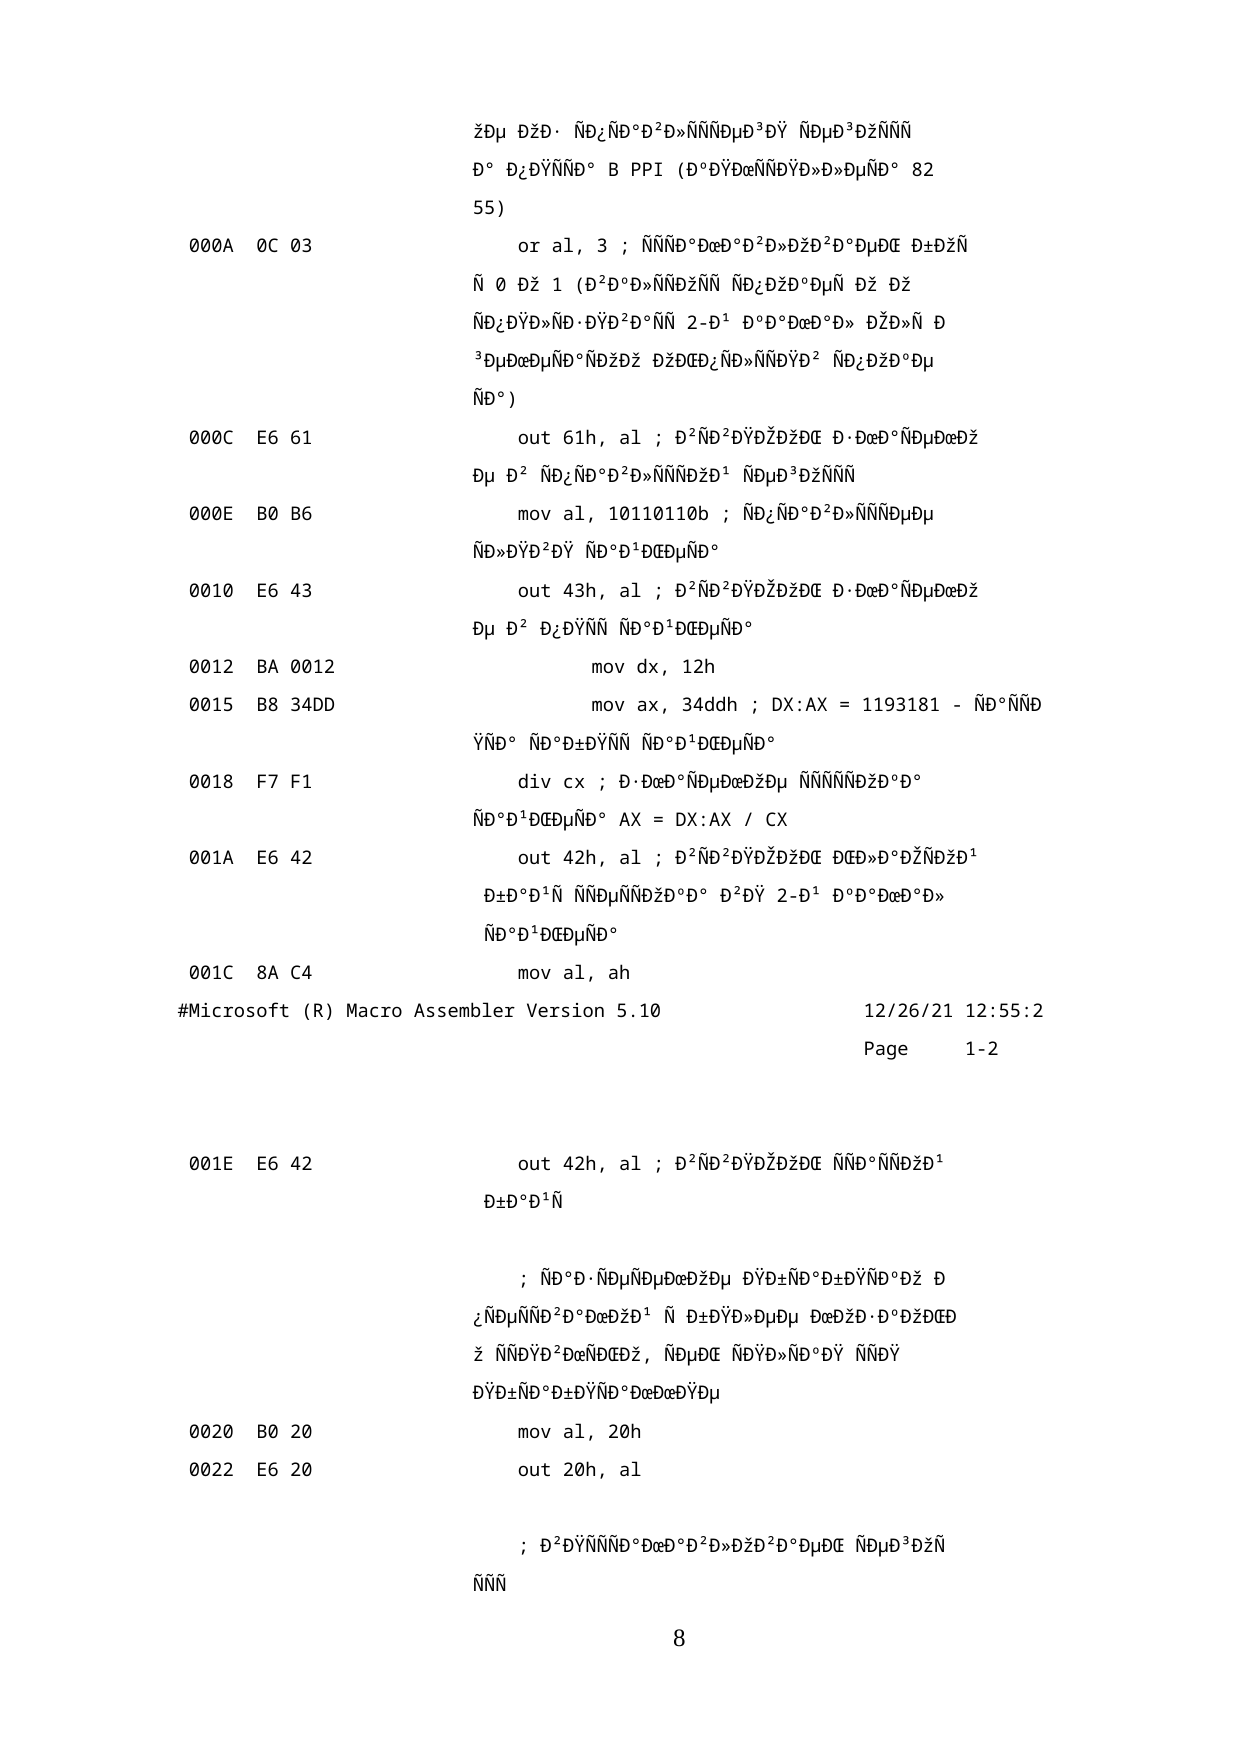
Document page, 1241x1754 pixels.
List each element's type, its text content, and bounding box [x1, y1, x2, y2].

text 0020 B0 20 mov al, 20h [177, 1418, 1181, 1443]
text 0018 F7 F1 div cx ; Ð·ÐœÐ°ÑÐµÐœÐžÐµ ÑÑÑÑÑÐžÐºÐ° [177, 768, 1181, 793]
text Page 1-2 [177, 1036, 1181, 1061]
text ³ÐµÐœÐµÑÐ°ÑÐžÐž ÐžÐŒÐ¿ÑÐ»ÑÑÐŸÐ² ÑÐ¿ÐžÐºÐµ [177, 347, 1181, 373]
text Ñ 0 Ðž 1 (Ð²ÐºÐ»ÑÑÐžÑÑ ÑÐ¿ÐžÐºÐµÑ Ðž Ðž [177, 271, 1181, 297]
text #Microsoft (R) Macro Assembler Version 5.10 12/26/21 12:55:2 [177, 997, 1181, 1023]
text 0012 BA 0012 mov dx, 12h [177, 653, 1181, 679]
text 0010 E6 43 out 43h, al ; Ð²ÑÐ²ÐŸÐŽÐžÐŒ Ð·ÐœÐ°ÑÐµÐœÐž [177, 577, 1181, 602]
text 001E E6 42 out 42h, al ; Ð²ÑÐ²ÐŸÐŽÐžÐŒ ÑÑÐ°ÑÑÐžÐ¹ [177, 1150, 1181, 1176]
text ŸÑÐ° ÑÐ°Ð±ÐŸÑÑ ÑÐ°Ð¹ÐŒÐµÑÐ° [177, 730, 1181, 755]
text 001C 8A C4 mov al, ah [177, 959, 1181, 985]
text ÑÑÑ [177, 1571, 1181, 1596]
text ÑÐ°) [177, 386, 1181, 411]
text Ðµ Ð² ÑÐ¿ÑÐ°Ð²Ð»ÑÑÑÐžÐ¹ ÑÐµÐ³ÐžÑÑÑ [177, 462, 1181, 488]
text ; Ð²ÐŸÑÑÑÐ°ÐœÐ°Ð²Ð»ÐžÐ²Ð°ÐµÐŒ ÑÐµÐ³ÐžÑ [177, 1533, 1181, 1558]
text 0015 B8 34DD mov ax, 34ddh ; DX:AX = 1193181 - ÑÐ°ÑÑÐ [177, 692, 1181, 717]
text Ðµ Ð² Ð¿ÐŸÑÑ ÑÐ°Ð¹ÐŒÐµÑÐ° [177, 615, 1181, 641]
text Ð±Ð°Ð¹Ñ [177, 1188, 1181, 1214]
text ÑÐ¿ÐŸÐ»ÑÐ·ÐŸÐ²Ð°ÑÑ 2-Ð¹ ÐºÐ°ÐœÐ°Ð» ÐŽÐ»Ñ Ð [177, 309, 1181, 335]
text 55) [177, 194, 1181, 220]
text 001A E6 42 out 42h, al ; Ð²ÑÐ²ÐŸÐŽÐžÐŒ ÐŒÐ»Ð°ÐŽÑÐžÐ¹ [177, 844, 1181, 870]
text Ð±Ð°Ð¹Ñ ÑÑÐµÑÑÐžÐºÐ° Ð²ÐŸ 2-Ð¹ ÐºÐ°ÐœÐ°Ð» [177, 883, 1181, 908]
text 000C E6 61 out 61h, al ; Ð²ÑÐ²ÐŸÐŽÐžÐŒ Ð·ÐœÐ°ÑÐµÐœÐž [177, 424, 1181, 449]
text ¿ÑÐµÑÑÐ²Ð°ÐœÐžÐ¹ Ñ Ð±ÐŸÐ»ÐµÐµ ÐœÐžÐ·ÐºÐžÐŒÐ [177, 1303, 1181, 1329]
text 000E B0 B6 mov al, 10110110b ; ÑÐ¿ÑÐ°Ð²Ð»ÑÑÑÐµÐµ [177, 500, 1181, 526]
text ; ÑÐ°Ð·ÑÐµÑÐµÐœÐžÐµ ÐŸÐ±ÑÐ°Ð±ÐŸÑÐºÐž Ð [177, 1265, 1181, 1291]
text ÐŸÐ±ÑÐ°Ð±ÐŸÑÐ°ÐœÐœÐŸÐµ [177, 1380, 1181, 1405]
text 000A 0C 03 or al, 3 ; ÑÑÑÐ°ÐœÐ°Ð²Ð»ÐžÐ²Ð°ÐµÐŒ Ð±ÐžÑ [177, 233, 1181, 258]
text 0022 E6 20 out 20h, al [177, 1456, 1181, 1482]
text žÐµ ÐžÐ· ÑÐ¿ÑÐ°Ð²Ð»ÑÑÑÐµÐ³ÐŸ ÑÐµÐ³ÐžÑÑÑ [177, 118, 1181, 144]
text ž ÑÑÐŸÐ²ÐœÑÐŒÐž, ÑÐµÐŒ ÑÐŸÐ»ÑÐºÐŸ ÑÑÐŸ [177, 1341, 1181, 1367]
text Ð° Ð¿ÐŸÑÑÐ° B PPI (ÐºÐŸÐœÑÑÐŸÐ»Ð»ÐµÑÐ° 82 [177, 156, 1181, 182]
text ÑÐ°Ð¹ÐŒÐµÑÐ° AX = DX:AX / CX [177, 806, 1181, 832]
text ÑÐ»ÐŸÐ²ÐŸ ÑÐ°Ð¹ÐŒÐµÑÐ° [177, 539, 1181, 564]
text ÑÐ°Ð¹ÐŒÐµÑÐ° [177, 921, 1181, 946]
